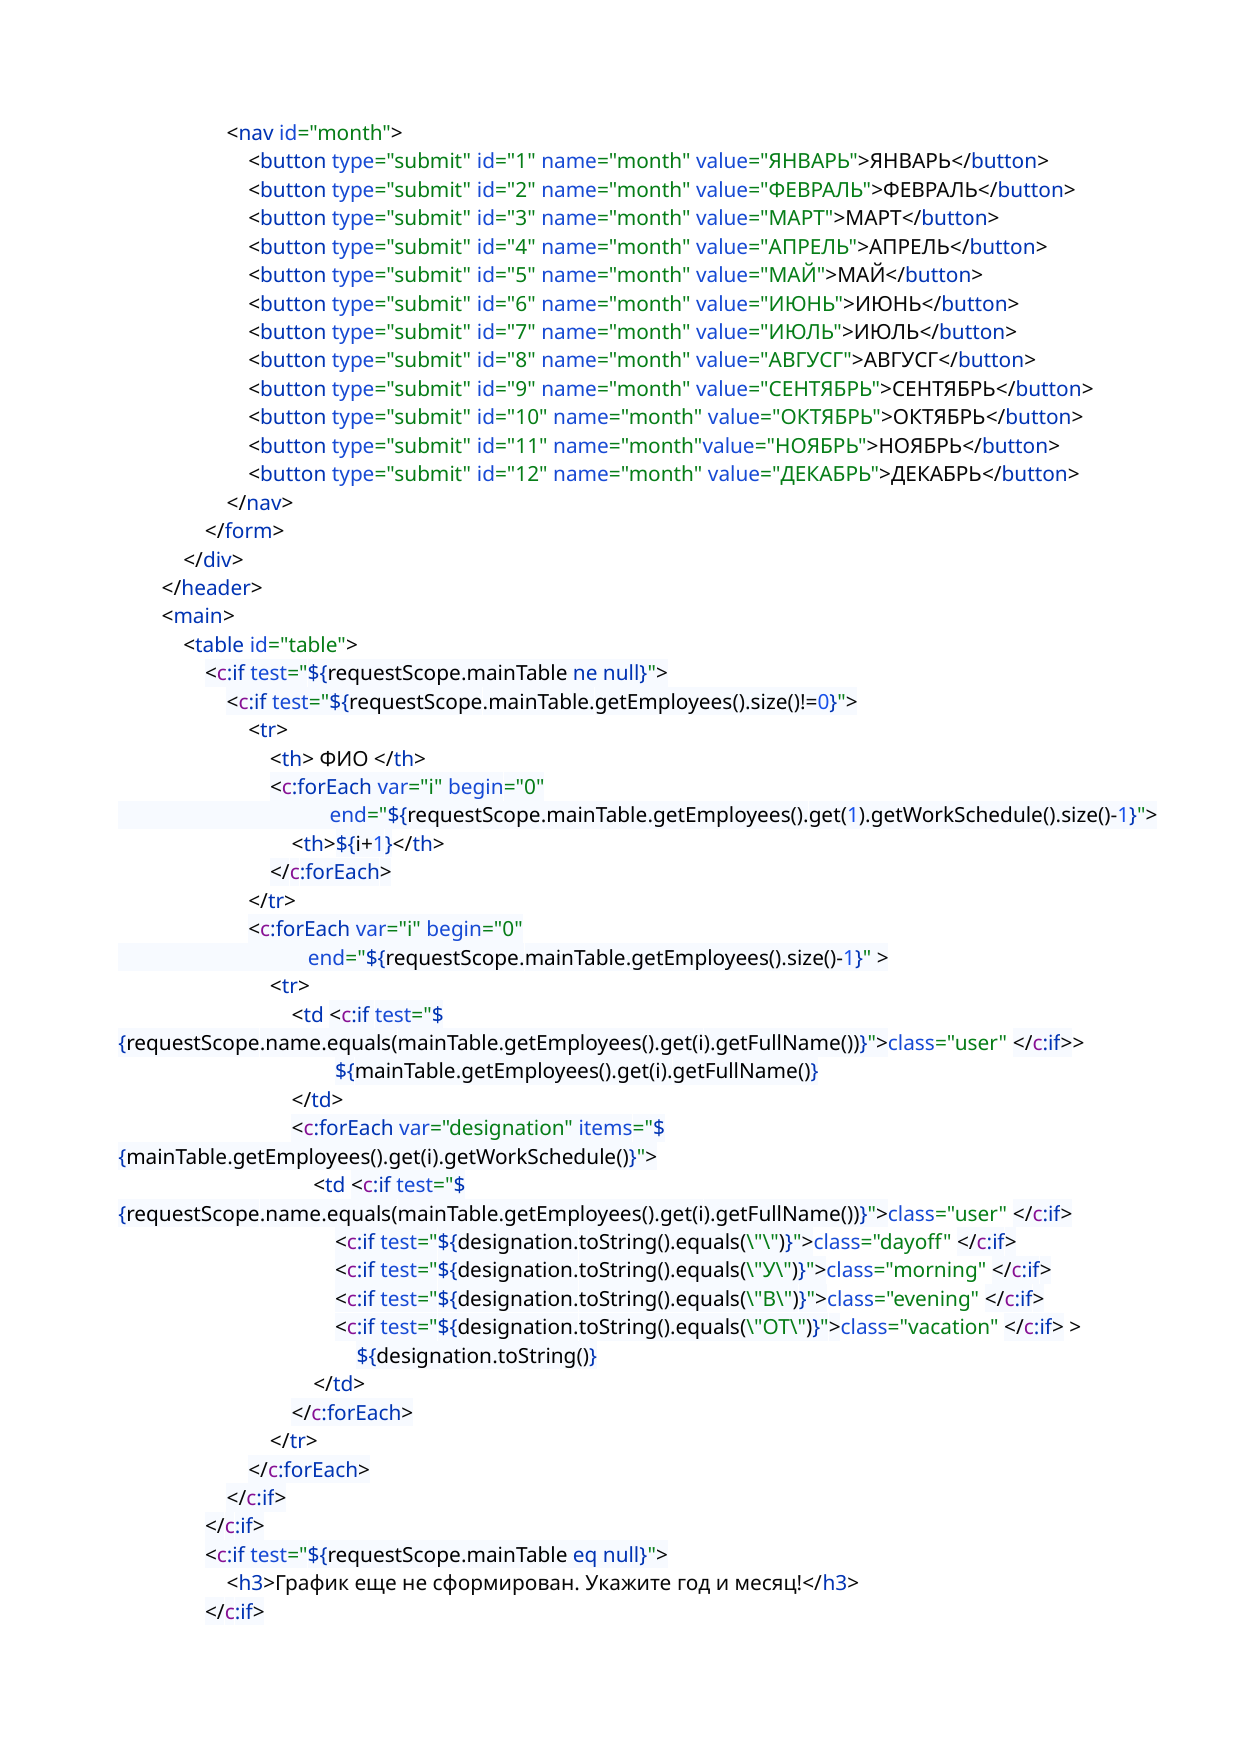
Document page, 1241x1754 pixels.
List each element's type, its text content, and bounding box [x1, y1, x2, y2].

text <nav id="month"> <button type="submit" id="1" name="month" value="ЯНВАРЬ">ЯНВАРЬ</button> <button type="submit" id="2" name="month" value="ФЕВРАЛЬ">ФЕВРАЛЬ</button> <button type="submit" id="3" name="month" value="МАРТ">МАРТ</button> <button type="submit" id="4" name="month" value="АПРЕЛЬ">АПРЕЛЬ</button> <button type="submit" id="5" name="month" value="МАЙ">МАЙ</button> <button type="submit" id="6" name="month" value="ИЮНЬ">ИЮНЬ</button> <button type="submit" id="7" name="month" value="ИЮЛЬ">ИЮЛЬ</button> <button type="submit" id="8" name="month" value="АВГУСГ">АВГУСГ</button> <button type="submit" id="9" name="month" value="СЕНТЯБРЬ">СЕНТЯБРЬ</button> <button type="submit" id="10" name="month" value="ОКТЯБРЬ">ОКТЯБРЬ</button> <button type="submit" id="11" name="month"value="НОЯБРЬ">НОЯБРЬ</button> <button type="submit" id="12" name="month" value="ДЕКАБРЬ">ДЕКАБРЬ</button> </nav> </form> </div> </header> <main> <table id="table"> <c:if test="${requestScope.mainTable ne null}"> <c:if test="${requestScope.mainTable.getEmployees().size()!=0}"> <tr> <th> ФИО </th> <c:forEach var="i" begin="0" end="${requestScope.mainTable.getEmployees().get(1).getWorkSchedule().size()-1}"> <th>${i+1}</th> </c:forEach> </tr> <c:forEach var="i" begin="0" end="${requestScope.mainTable.getEmployees().size()-1}" > <tr> <td <c:if test="${requestScope.name.equals(mainTable.getEmployees().get(i).getFullName())}">class="user" </c:if>> ${mainTable.getEmployees().get(i).getFullName()} </td> <c:forEach var="designation" items="${mainTable.getEmployees().get(i).getWorkSchedule()}"> <td <c:if test="${requestScope.name.equals(mainTable.getEmployees().get(i).getFullName())}">class="user" </c:if> <c:if test="${designation.toString().equals(\"\")}">class="dayoff" </c:if> <c:if test="${designation.toString().equals(\"У\")}">class="morning" </c:if> <c:if test="${designation.toString().equals(\"В\")}">class="evening" </c:if> <c:if test="${designation.toString().equals(\"ОТ\")}">class="vacation" </c:if> > ${designation.toString()} </td> </c:forEach> </tr> </c:forEach> </c:if> </c:if> <c:if test="${requestScope.mainTable eq null}"> <h3>График еще не сформирован. Укажите год и месяц!</h3> </c:if> [118, 118, 1176, 1625]
